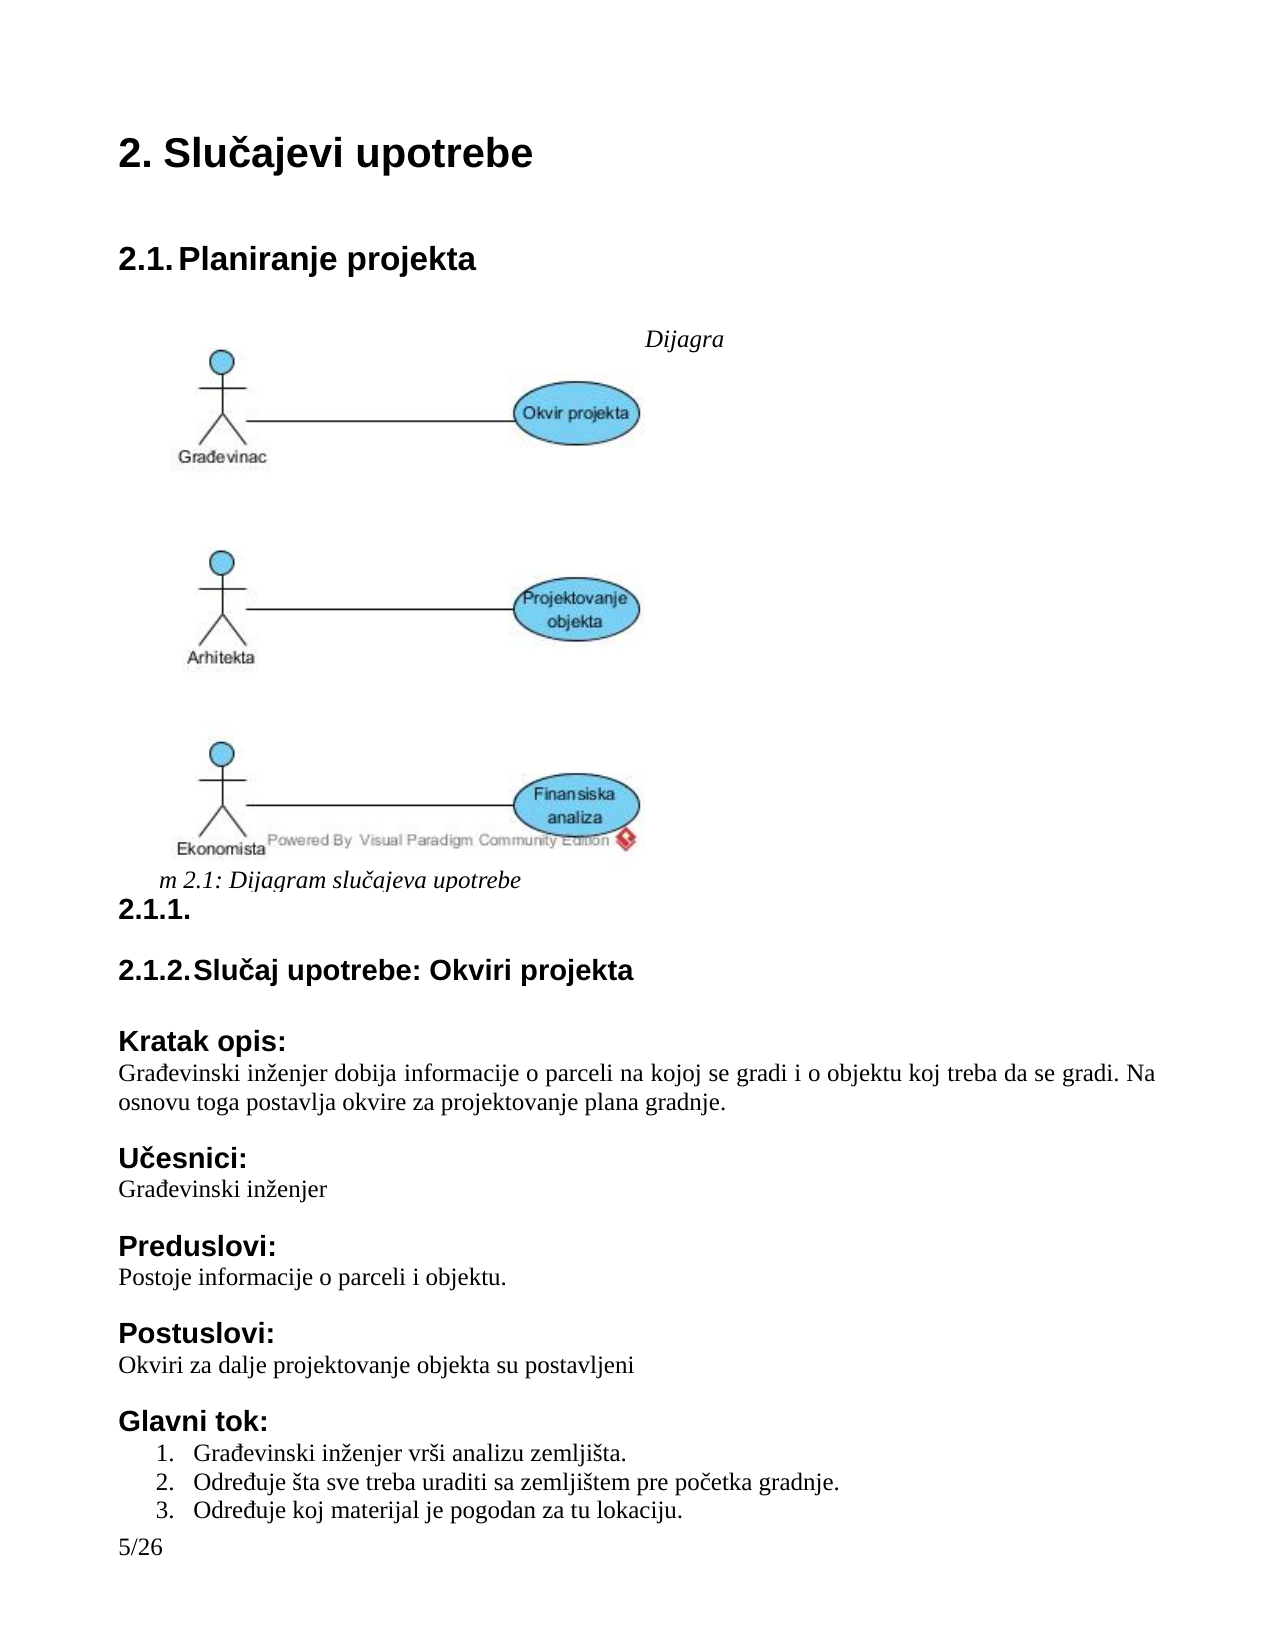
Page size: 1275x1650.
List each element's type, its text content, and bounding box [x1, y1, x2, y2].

text Postoje informacije o parceli i objektu. [118, 1262, 1157, 1291]
subtitle Kratak opis: [118, 1024, 1157, 1058]
subtitle Slučajevi upotrebe [118, 129, 1157, 177]
subtitle Preduslovi: [118, 1229, 1157, 1262]
subtitle Glavni tok: [118, 1404, 1157, 1438]
text Okviri za dalje projektovanje objekta su postavljeni [118, 1350, 1157, 1379]
subtitle Učesnici: [118, 1141, 1157, 1174]
list Određuje koj materijal je pogodan za tu lokaciju. [156, 1495, 1157, 1524]
list Građevinski inženjer vrši analizu zemljišta. [156, 1438, 1157, 1467]
list Određuje šta sve treba uraditi sa zemljištem pre početka gradnje. [156, 1467, 1157, 1495]
subtitle Planiranje projekta [118, 239, 1157, 277]
subtitle Postuslovi: [118, 1316, 1157, 1350]
text Građevinski inženjer [118, 1174, 1157, 1203]
subtitle Slučaj upotrebe: Okviri projekta [118, 953, 1157, 986]
text Dijagram 2.1: Dijagram slučajeva upotrebe [159, 324, 732, 892]
text Građevinski inženjer dobija informacije o parceli na kojoj se gradi i o objektu koj treba da se gradi. Na osnovu toga postavlja okvire za projektovanje plana gradnje. [118, 1058, 1157, 1115]
